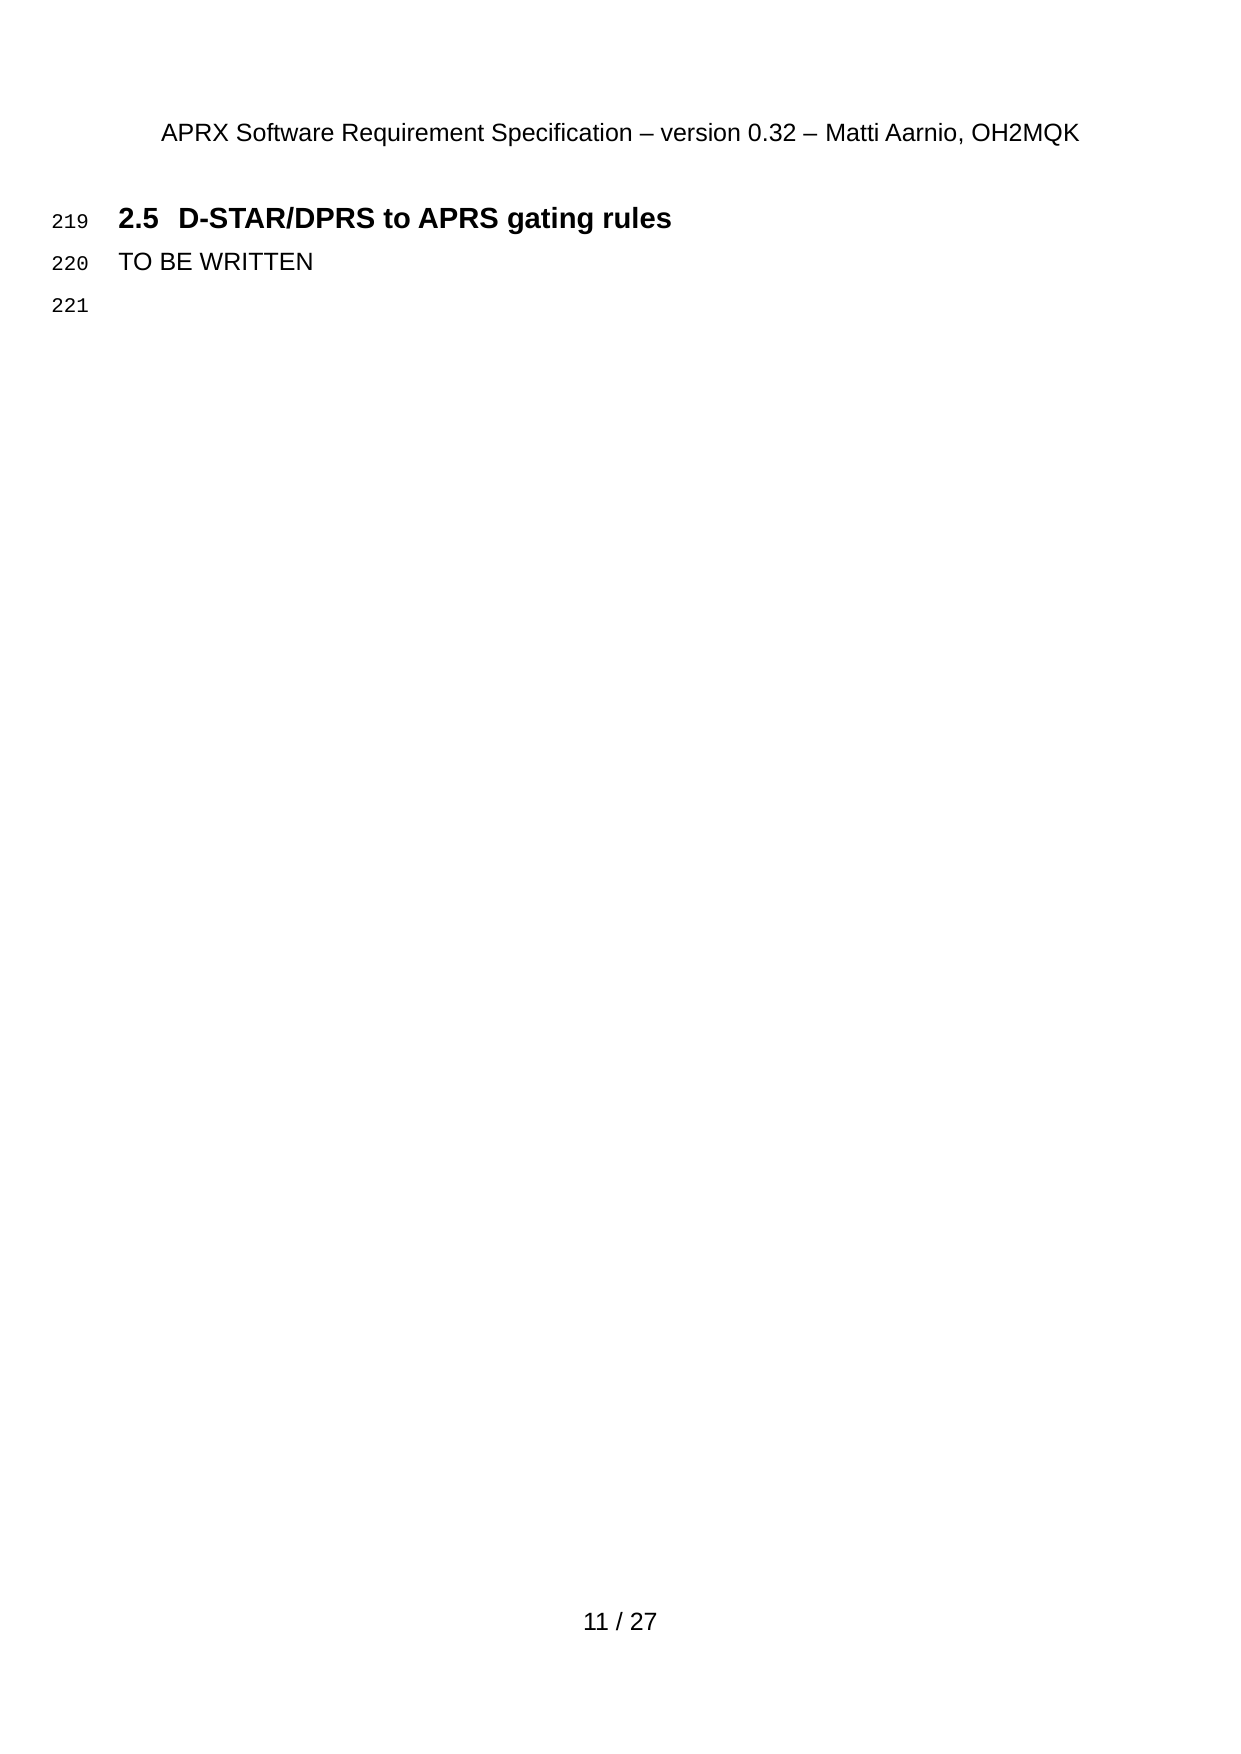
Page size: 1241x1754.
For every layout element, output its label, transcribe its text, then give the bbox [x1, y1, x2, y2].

subtitle D-STAR/DPRS to APRS gating rules [118, 201, 1122, 235]
text TO BE WRITTEN [118, 247, 1122, 276]
